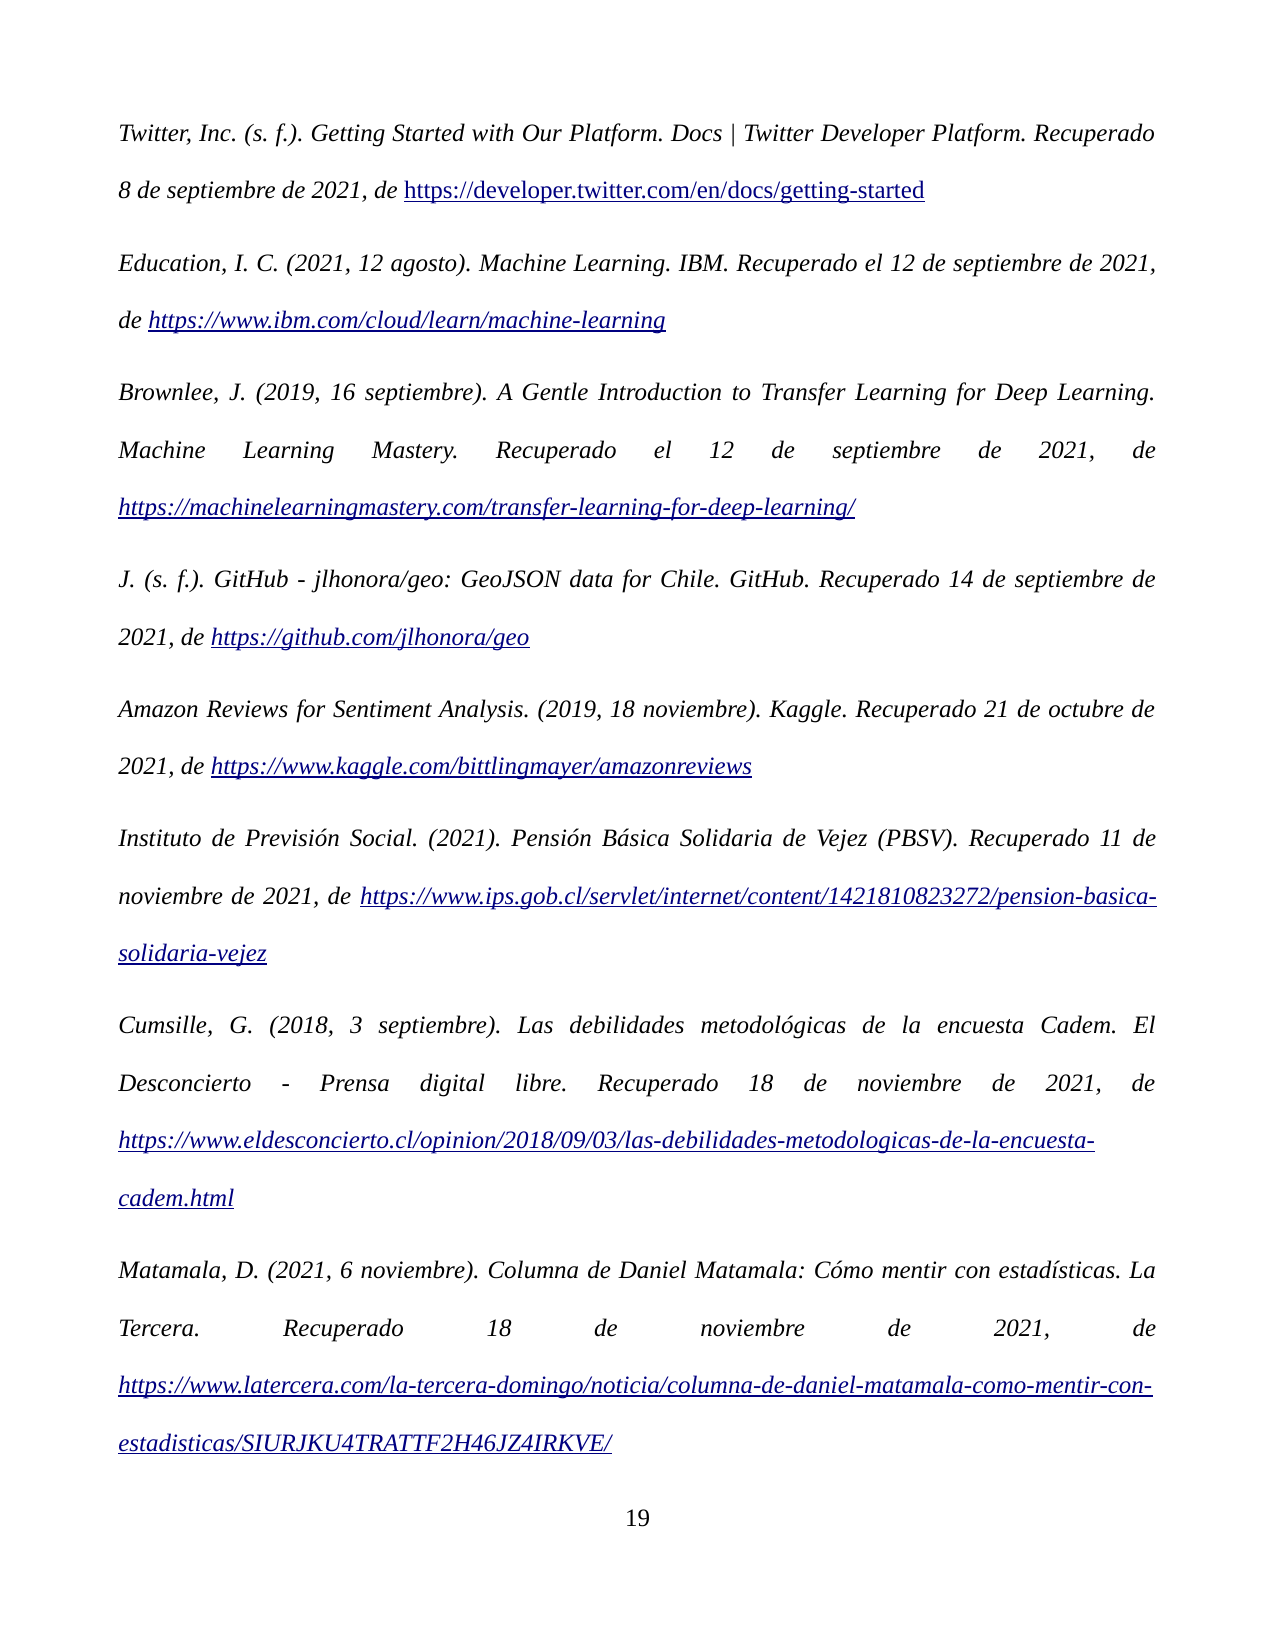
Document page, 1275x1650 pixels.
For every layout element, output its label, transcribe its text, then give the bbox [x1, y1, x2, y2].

text Matamala, D. (2021, 6 noviembre). Columna de Daniel Matamala: Cómo mentir con estadísticas. La Tercera. Recuperado 18 de noviembre de 2021, de https://www.latercera.com/la-tercera-domingo/noticia/columna-de-daniel-matamala-como-mentir-con-estadisticas/SIURJKU4TRATTF2H46JZ4IRKVE/ [118, 1255, 1157, 1456]
text Twitter, Inc. (s. f.). Getting Started with Our Platform. Docs | Twitter Developer Platform. Recuperado 8 de septiembre de 2021, de https://developer.twitter.com/en/docs/getting-started [118, 118, 1157, 204]
text J. (s. f.). GitHub - jlhonora/geo: GeoJSON data for Chile. GitHub. Recuperado 14 de septiembre de 2021, de https://github.com/jlhonora/geo [118, 564, 1157, 651]
text Cumsille, G. (2018, 3 septiembre). Las debilidades metodológicas de la encuesta Cadem. El Desconcierto - Prensa digital libre. Recuperado 18 de noviembre de 2021, de https://www.eldesconcierto.cl/opinion/2018/09/03/las-debilidades-metodologicas-de-la-encuesta-cadem.html [118, 1011, 1157, 1212]
text Brownlee, J. (2019, 16 septiembre). A Gentle Introduction to Transfer Learning for Deep Learning. Machine Learning Mastery. Recuperado el 12 de septiembre de 2021, de https://machinelearningmastery.com/transfer-learning-for-deep-learning/ [118, 377, 1157, 521]
text Instituto de Previsión Social. (2021). Pensión Básica Solidaria de Vejez (PBSV). Recuperado 11 de noviembre de 2021, de https://www.ips.gob.cl/servlet/internet/content/1421810823272/pension-basica-solidaria-vejez [118, 823, 1157, 967]
text Amazon Reviews for Sentiment Analysis. (2019, 18 noviembre). Kaggle. Recuperado 21 de octubre de 2021, de https://www.kaggle.com/bittlingmayer/amazonreviews [118, 694, 1157, 780]
text Education, I. C. (2021, 12 agosto). Machine Learning. IBM. Recuperado el 12 de septiembre de 2021, de https://www.ibm.com/cloud/learn/machine-learning [118, 248, 1157, 334]
